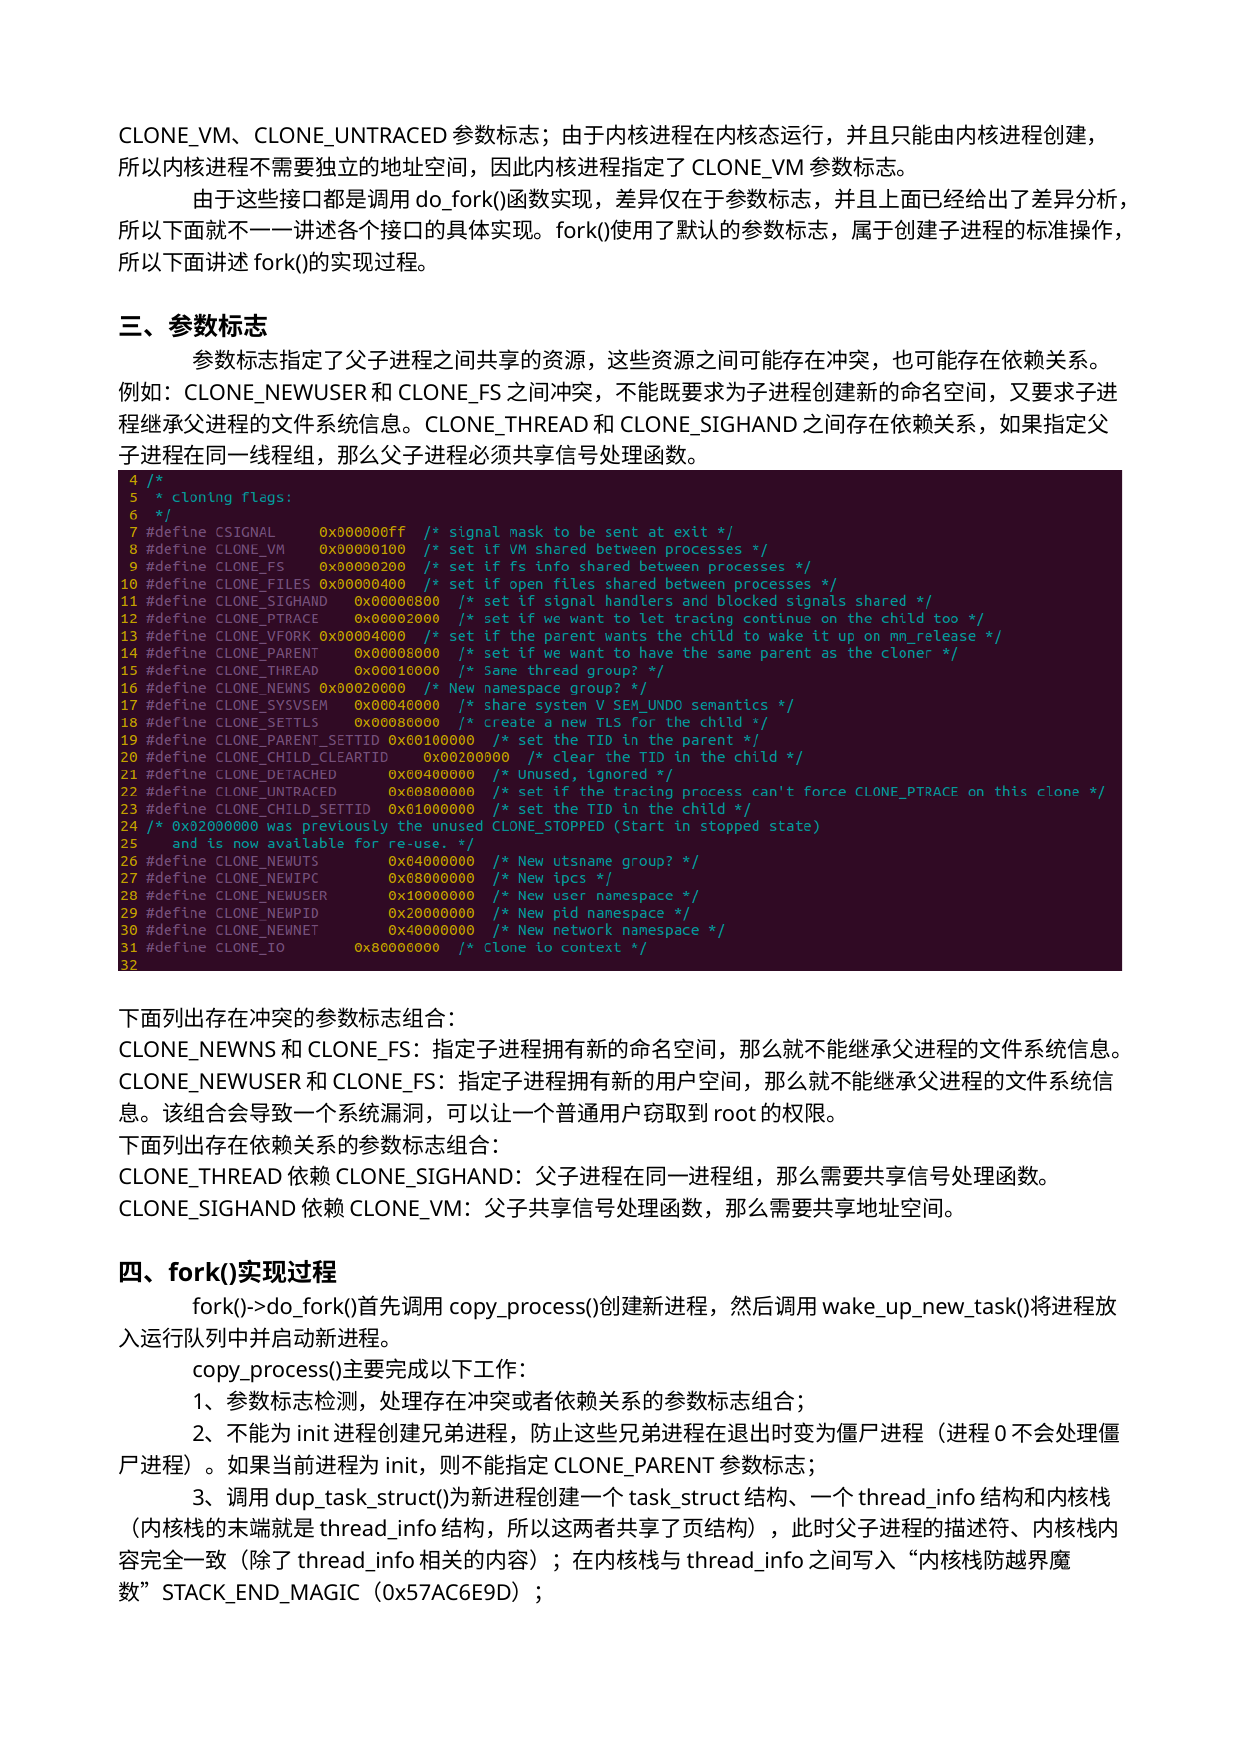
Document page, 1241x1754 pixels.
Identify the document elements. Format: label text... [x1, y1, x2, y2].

text CLONE_THREAD依赖CLONE_SIGHAND：父子进程在同一进程组，那么需要共享信号处理函数。 [118, 1159, 1122, 1191]
text 由于这些接口都是调用do_fork()函数实现，差异仅在于参数标志，并且上面已经给出了差异分析，所以下面就不一一讲述各个接口的具体实现。fork()使用了默认的参数标志，属于创建子进程的标准操作，所以下面讲述fork()的实现过程。 [118, 182, 1122, 277]
text 下面列出存在依赖关系的参数标志组合： [118, 1128, 1122, 1159]
text 四、fork()实现过程 [118, 1253, 1122, 1289]
picture [118, 470, 1123, 971]
text CLONE_VM、CLONE_UNTRACED参数标志；由于内核进程在内核态运行，并且只能由内核进程创建，所以内核进程不需要独立的地址空间，因此内核进程指定了CLONE_VM参数标志。 [118, 118, 1122, 182]
text 下面列出存在冲突的参数标志组合： [118, 1001, 1122, 1032]
text 1、参数标志检测，处理存在冲突或者依赖关系的参数标志组合； [118, 1384, 1122, 1416]
text CLONE_SIGHAND依赖CLONE_VM：父子共享信号处理函数，那么需要共享地址空间。 [118, 1191, 1122, 1223]
text 参数标志指定了父子进程之间共享的资源，这些资源之间可能存在冲突，也可能存在依赖关系。例如：CLONE_NEWUSER和CLONE_FS之间冲突，不能既要求为子进程创建新的命名空间，又要求子进程继承父进程的文件系统信息。CLONE_THREAD和CLONE_SIGHAND之间存在依赖关系，如果指定父子进程在同一线程组，那么父子进程必须共享信号处理函数。 [118, 343, 1122, 470]
text 3、调用dup_task_struct()为新进程创建一个task_struct结构、一个thread_info结构和内核栈（内核栈的末端就是thread_info结构，所以这两者共享了页结构），此时父子进程的描述符、内核栈内容完全一致（除了thread_info相关的内容）；在内核栈与thread_info之间写入“内核栈防越界魔数”STACK_END_MAGIC（0x57AC6E9D）； [118, 1479, 1122, 1607]
text 三、参数标志 [118, 307, 1122, 343]
text CLONE_NEWUSER和CLONE_FS：指定子进程拥有新的用户空间，那么就不能继承父进程的文件系统信息。该组合会导致一个系统漏洞，可以让一个普通用户窃取到root的权限。 [118, 1064, 1122, 1128]
text copy_process()主要完成以下工作： [118, 1352, 1122, 1384]
text 2、不能为init进程创建兄弟进程，防止这些兄弟进程在退出时变为僵尸进程（进程0不会处理僵尸进程）。如果当前进程为init，则不能指定CLONE_PARENT参数标志； [118, 1416, 1122, 1479]
text fork()->do_fork()首先调用copy_process()创建新进程，然后调用wake_up_new_task()将进程放入运行队列中并启动新进程。 [118, 1289, 1122, 1352]
text CLONE_NEWNS和CLONE_FS：指定子进程拥有新的命名空间，那么就不能继承父进程的文件系统信息。 [118, 1032, 1122, 1064]
